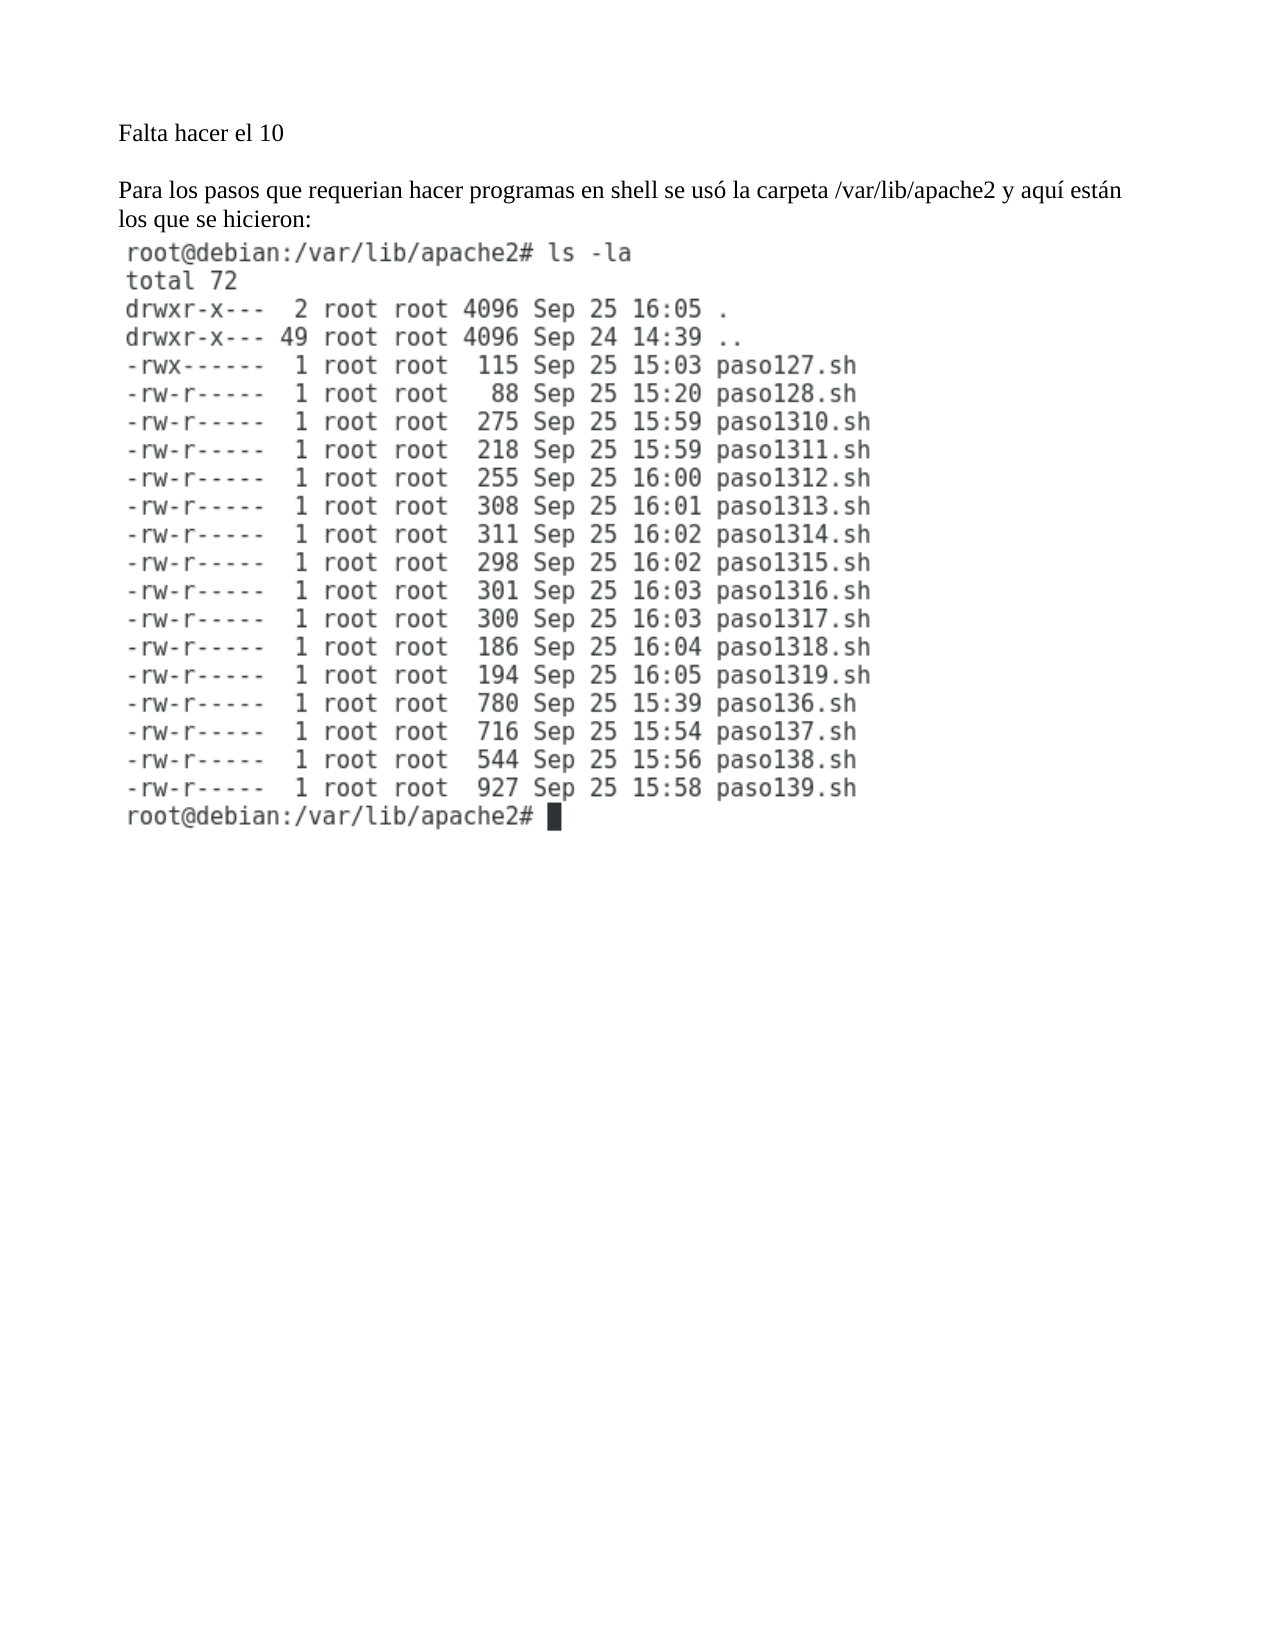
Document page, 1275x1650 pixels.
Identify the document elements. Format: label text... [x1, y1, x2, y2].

text Falta hacer el 10 [118, 118, 1157, 147]
picture [124, 238, 879, 842]
text Para los pasos que requerian hacer programas en shell se usó la carpeta /var/lib/apache2 y aquí están los que se hicieron: [118, 176, 1157, 233]
